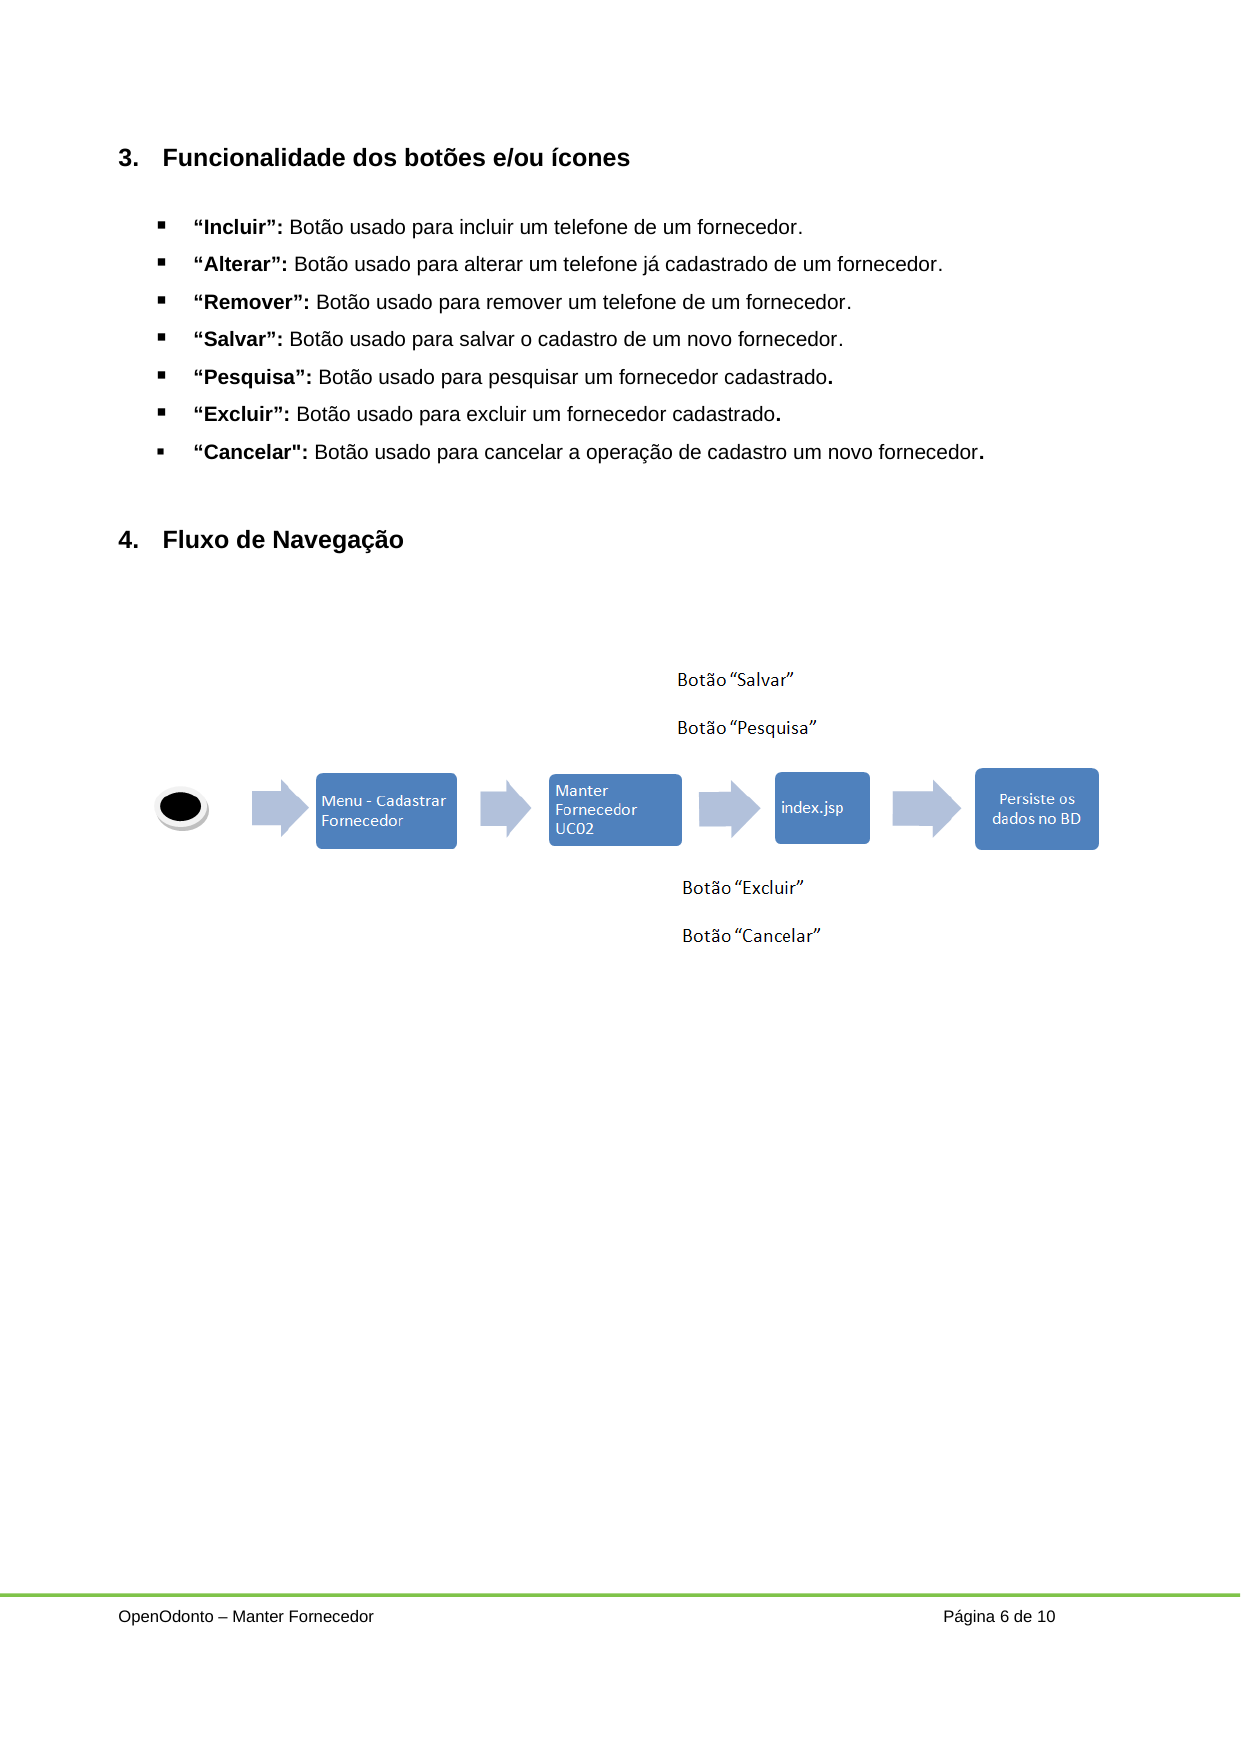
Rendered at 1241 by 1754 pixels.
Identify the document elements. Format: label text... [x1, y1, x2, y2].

list “Alterar”: Botão usado para alterar um telefone já cadastrado de um fornecedor. [156, 252, 1122, 277]
list “Pesquisa”: Botão usado para pesquisar um fornecedor cadastrado. [156, 364, 1122, 389]
list “Salvar”: Botão usado para salvar o cadastro de um novo fornecedor. [156, 327, 1122, 352]
subtitle Fluxo de Navegação [118, 525, 1122, 554]
list “Excluir”: Botão usado para excluir um fornecedor cadastrado. [156, 402, 1122, 427]
picture [123, 612, 1117, 982]
subtitle Funcionalidade dos botões e/ou ícones [118, 143, 1122, 172]
list “Incluir”: Botão usado para incluir um telefone de um fornecedor. [156, 214, 1122, 239]
list “Remover”: Botão usado para remover um telefone de um fornecedor. [156, 289, 1122, 314]
list “Cancelar": Botão usado para cancelar a operação de cadastro um novo fornecedor. [156, 439, 1122, 464]
